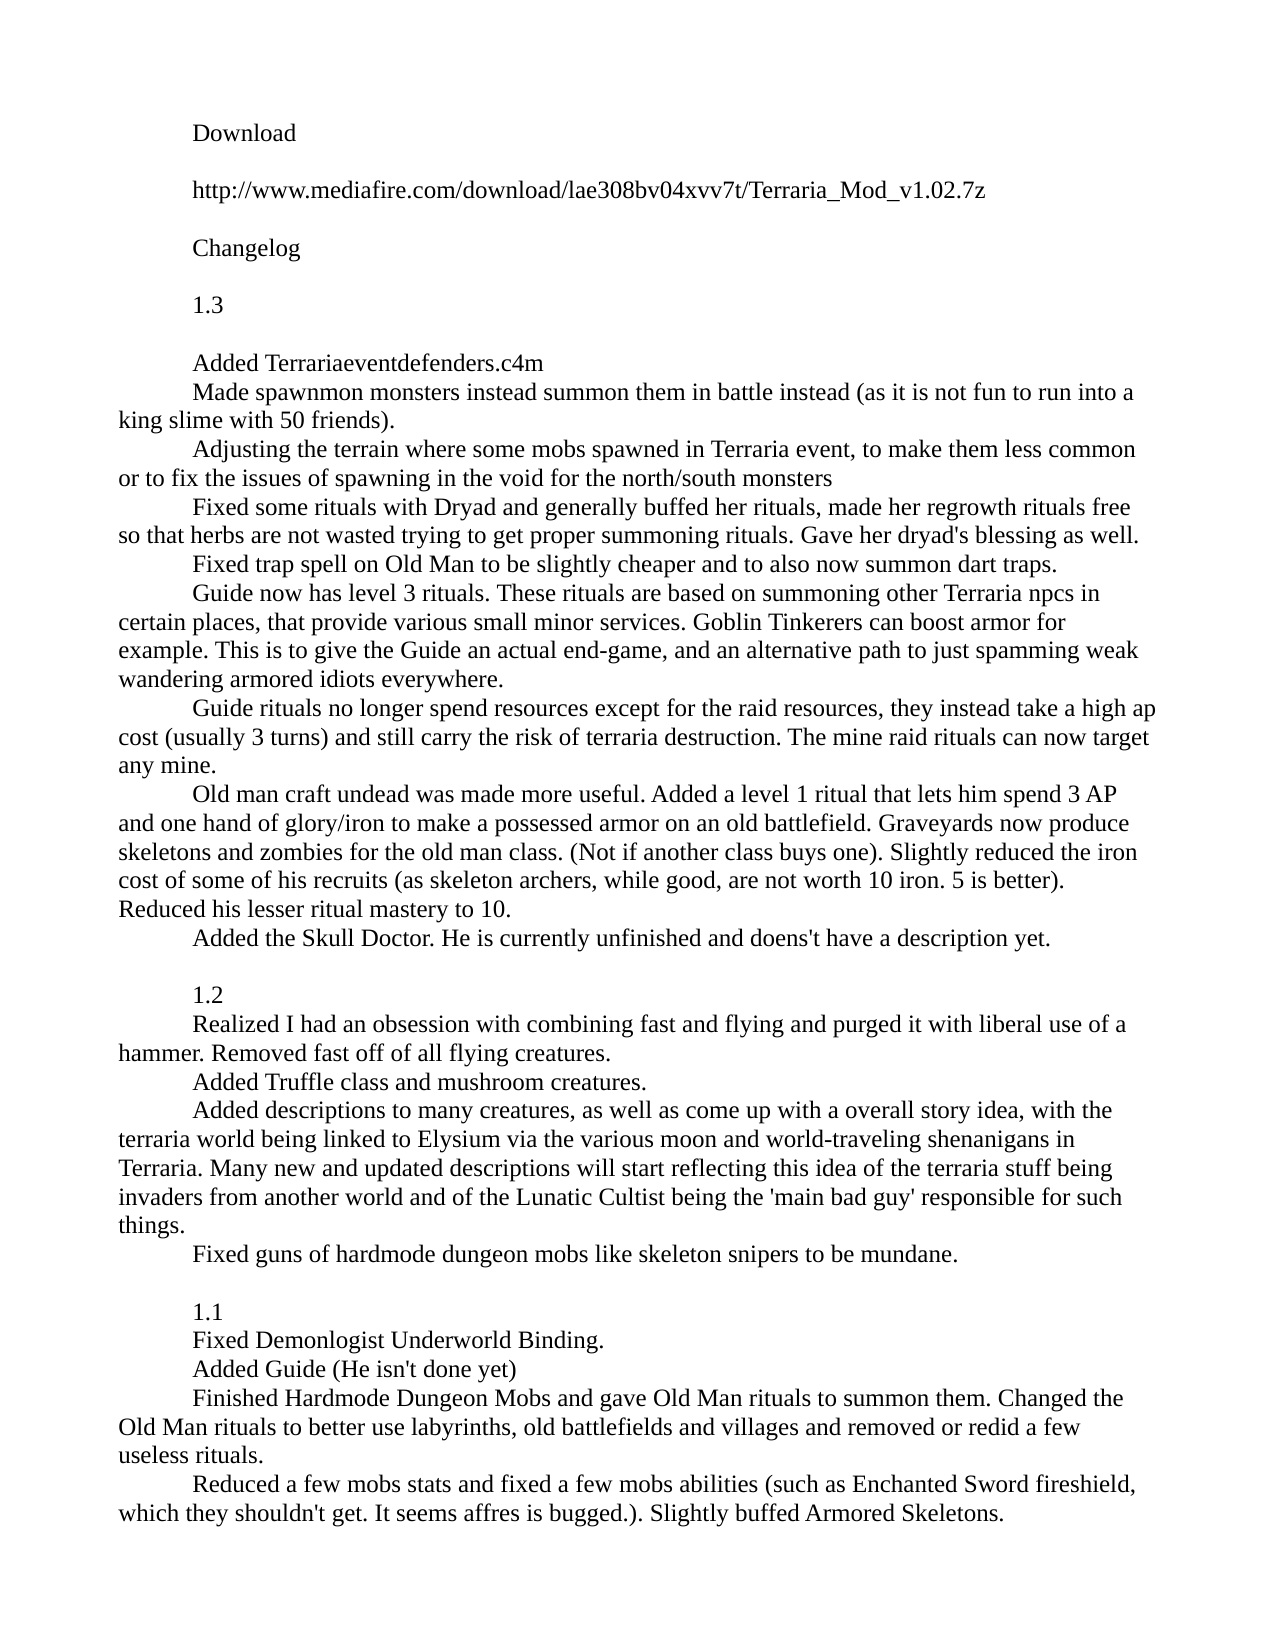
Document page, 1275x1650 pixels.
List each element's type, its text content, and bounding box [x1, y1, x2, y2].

text 1.2 [118, 981, 1157, 1009]
text Changelog [118, 233, 1157, 262]
text Adjusting the terrain where some mobs spawned in Terraria event, to make them less common or to fix the issues of spawning in the void for the north/south monsters [118, 434, 1157, 492]
text Made spawnmon monsters instead summon them in battle instead (as it is not fun to run into a king slime with 50 friends). [118, 377, 1157, 434]
text Reduced a few mobs stats and fixed a few mobs abilities (such as Enchanted Sword fireshield, which they shouldn't get. It seems affres is bugged.). Slightly buffed Armored Skeletons. [118, 1469, 1157, 1527]
text Realized I had an obsession with combining fast and flying and purged it with liberal use of a hammer. Removed fast off of all flying creatures. [118, 1009, 1157, 1067]
text Added the Skull Doctor. He is currently unfinished and doens't have a description yet. [118, 923, 1157, 952]
text Fixed guns of hardmode dungeon mobs like skeleton snipers to be mundane. [118, 1239, 1157, 1268]
text Guide now has level 3 rituals. These rituals are based on summoning other Terraria npcs in certain places, that provide various small minor services. Goblin Tinkerers can boost armor for example. This is to give the Guide an actual end-game, and an alternative path to just spamming weak wandering armored idiots everywhere. [118, 578, 1157, 693]
text Finished Hardmode Dungeon Mobs and gave Old Man rituals to summon them. Changed the Old Man rituals to better use labyrinths, old battlefields and villages and removed or redid a few useless rituals. [118, 1383, 1157, 1469]
text 1.1 [118, 1297, 1157, 1326]
text http://www.mediafire.com/download/lae308bv04xvv7t/Terraria_Mod_v1.02.7z [118, 176, 1157, 204]
text Guide rituals no longer spend resources except for the raid resources, they instead take a high ap cost (usually 3 turns) and still carry the risk of terraria destruction. The mine raid rituals can now target any mine. [118, 693, 1157, 779]
text Added Guide (He isn't done yet) [118, 1354, 1157, 1383]
text Added Terrariaeventdefenders.c4m [118, 348, 1157, 377]
text Fixed some rituals with Dryad and generally buffed her rituals, made her regrowth rituals free so that herbs are not wasted trying to get proper summoning rituals. Gave her dryad's blessing as well. [118, 492, 1157, 549]
text Added Truffle class and mushroom creatures. [118, 1067, 1157, 1096]
text Download [118, 118, 1157, 147]
text Fixed trap spell on Old Man to be slightly cheaper and to also now summon dart traps. [118, 549, 1157, 578]
text 1.3 [118, 291, 1157, 319]
text Added descriptions to many creatures, as well as come up with a overall story idea, with the terraria world being linked to Elysium via the various moon and world-traveling shenanigans in Terraria. Many new and updated descriptions will start reflecting this idea of the terraria stuff being invaders from another world and of the Lunatic Cultist being the 'main bad guy' responsible for such things. [118, 1096, 1157, 1239]
text Fixed Demonlogist Underworld Binding. [118, 1326, 1157, 1354]
text Old man craft undead was made more useful. Added a level 1 ritual that lets him spend 3 AP and one hand of glory/iron to make a possessed armor on an old battlefield. Graveyards now produce skeletons and zombies for the old man class. (Not if another class buys one). Slightly reduced the iron cost of some of his recruits (as skeleton archers, while good, are not worth 10 iron. 5 is better). Reduced his lesser ritual mastery to 10. [118, 779, 1157, 923]
